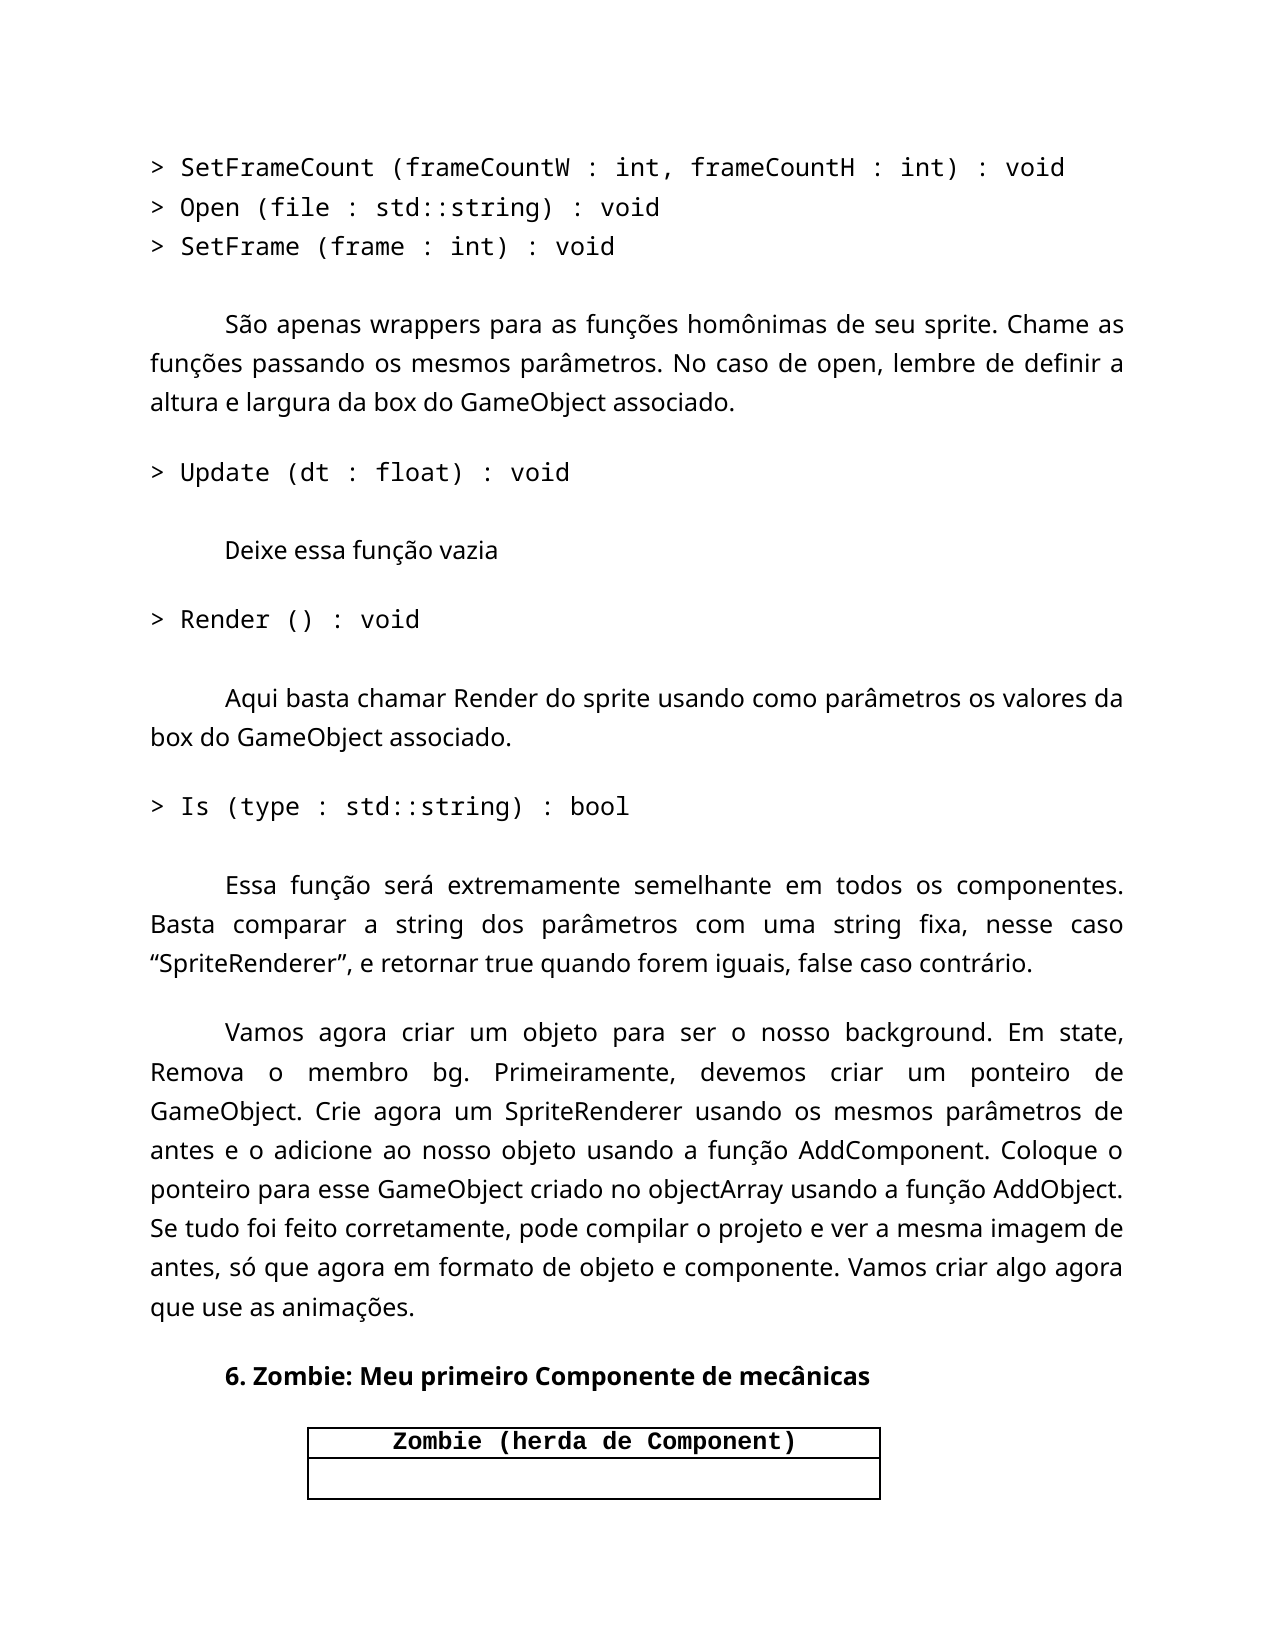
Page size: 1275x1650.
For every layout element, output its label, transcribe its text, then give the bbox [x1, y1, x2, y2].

table_header Zombie (herda de Component) [309, 1429, 879, 1457]
text Essa função será extremamente semelhante em todos os componentes. Basta comparar a string dos parâmetros com uma string fixa, nesse caso “SpriteRenderer”, e retornar true quando forem iguais, false caso contrário. [150, 867, 1125, 980]
text > Open (file : std::string) : void [150, 189, 1125, 223]
text Aqui basta chamar Render do sprite usando como parâmetros os valores da box do GameObject associado. [150, 680, 1125, 754]
text São apenas wrappers para as funções homônimas de seu sprite. Chame as funções passando os mesmos parâmetros. No caso de open, lembre de definir a altura e largura da box do GameObject associado. [150, 307, 1125, 419]
text > Is (type : std::string) : bool [150, 789, 1125, 823]
text Vamos agora criar um objeto para ser o nosso background. Em state, Remova o membro bg. Primeiramente, devemos criar um ponteiro de GameObject. Crie agora um SpriteRenderer usando os mesmos parâmetros de antes e o adicione ao nosso objeto usando a função AddComponent. Coloque o ponteiro para esse GameObject criado no objectArray usando a função AddObject. Se tudo foi feito corretamente, pode compilar o projeto e ver a mesma imagem de antes, só que agora em formato de objeto e componente. Vamos criar algo agora que use as animações. [150, 1015, 1125, 1323]
table_cell [309, 1459, 879, 1498]
text > Update (dt : float) : void [150, 454, 1125, 488]
text Deixe essa função vazia [150, 533, 1125, 567]
text > SetFrame (frame : int) : void [150, 228, 1125, 262]
text 6. Zombie: Meu primeiro Componente de mecânicas [150, 1358, 1125, 1393]
text > Render () : void [150, 602, 1125, 636]
text > SetFrameCount (frameCountW : int, frameCountH : int) : void [150, 150, 1125, 184]
